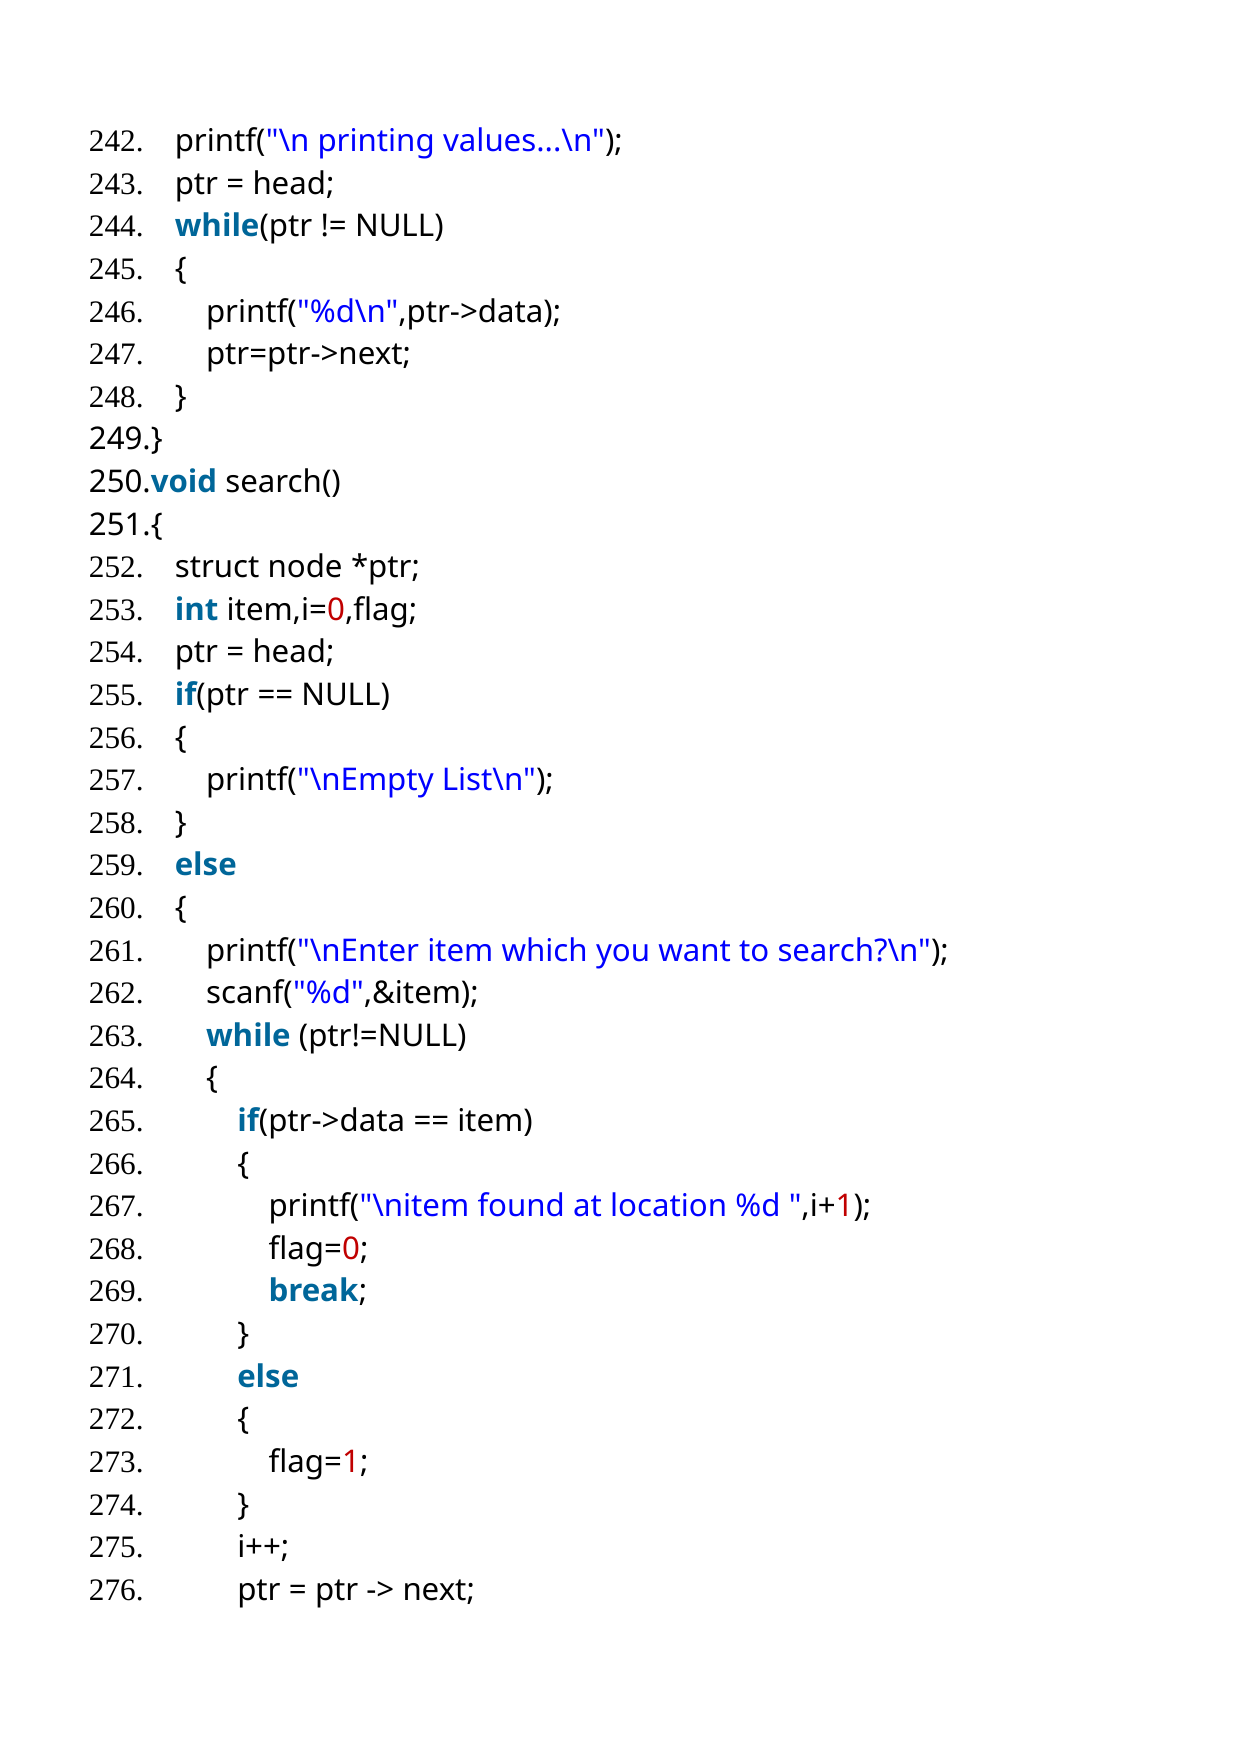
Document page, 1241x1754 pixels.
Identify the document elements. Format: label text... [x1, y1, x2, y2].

list } [118, 416, 1122, 459]
list if(ptr->data == item) [118, 1098, 1122, 1141]
list { [118, 1141, 1122, 1183]
list } [118, 1481, 1122, 1524]
list if(ptr == NULL) [118, 672, 1122, 714]
list { [118, 246, 1122, 288]
list i++; [118, 1524, 1122, 1567]
list flag=1; [118, 1439, 1122, 1481]
list ptr = head; [118, 161, 1122, 203]
list printf("\n printing values...\n"); [118, 118, 1122, 161]
list { [118, 502, 1122, 544]
list while (ptr!=NULL) [118, 1013, 1122, 1055]
list printf("\nEnter item which you want to search?\n"); [118, 928, 1122, 970]
list printf("\nEmpty List\n"); [118, 757, 1122, 800]
list ptr=ptr->next; [118, 331, 1122, 374]
list while(ptr != NULL) [118, 203, 1122, 246]
list { [118, 885, 1122, 928]
list { [118, 1055, 1122, 1098]
list break; [118, 1268, 1122, 1311]
list printf("%d\n",ptr->data); [118, 288, 1122, 331]
list scanf("%d",&item); [118, 970, 1122, 1013]
list else [118, 1354, 1122, 1396]
list int item,i=0,flag; [118, 587, 1122, 629]
list flag=0; [118, 1226, 1122, 1268]
list else [118, 842, 1122, 885]
list { [118, 1396, 1122, 1439]
list printf("\nitem found at location %d ",i+1); [118, 1183, 1122, 1226]
list { [118, 714, 1122, 757]
list ptr = head; [118, 629, 1122, 672]
list struct node *ptr; [118, 544, 1122, 587]
list void search() [118, 459, 1122, 502]
list } [118, 800, 1122, 842]
list } [118, 1311, 1122, 1354]
list ptr = ptr -> next; [118, 1567, 1122, 1609]
list } [118, 374, 1122, 416]
